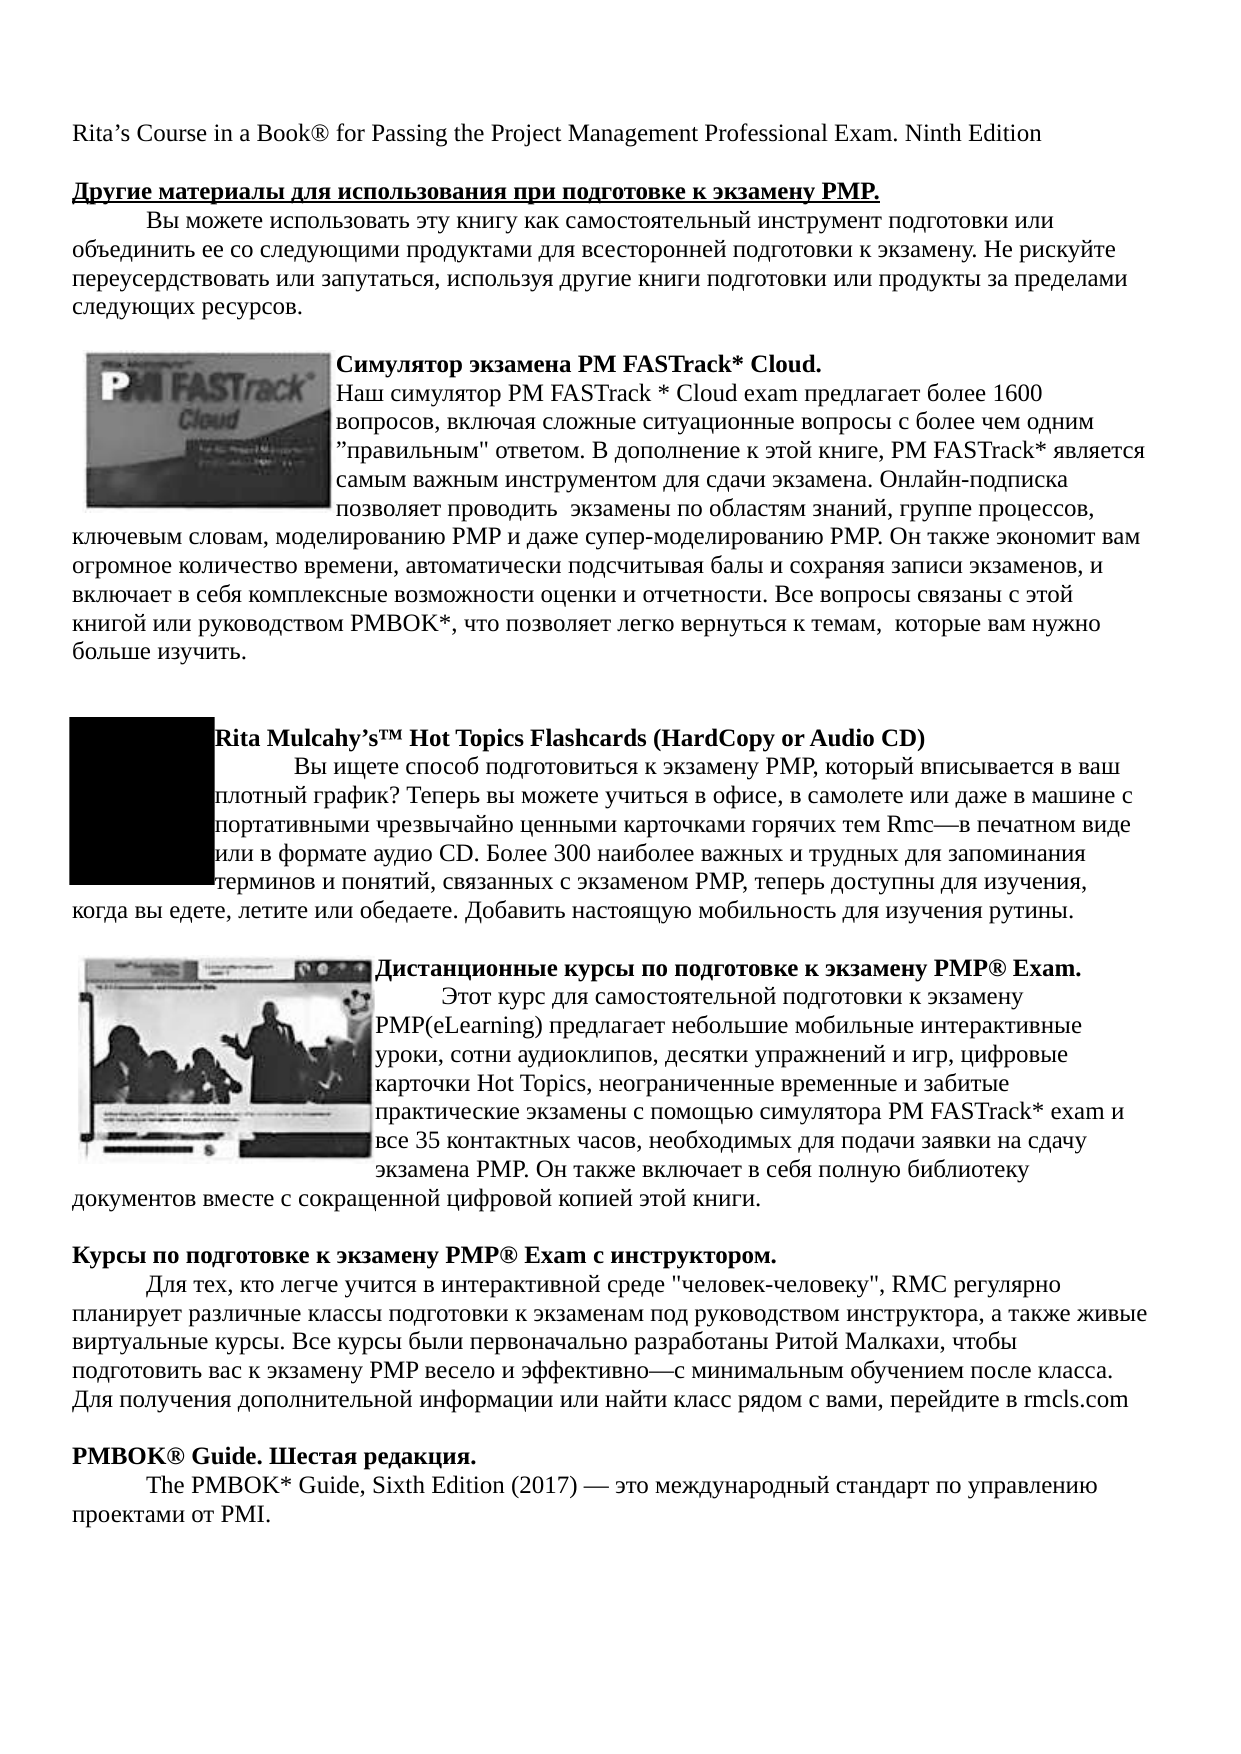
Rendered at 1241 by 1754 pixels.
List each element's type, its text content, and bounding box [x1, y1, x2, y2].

text Вы ищете способ подготовиться к экзамену PMP, который вписывается в ваш плотный график? Теперь вы можете учиться в офисе, в самолете или даже в машине с портативными чрезвычайно ценными карточками горячих тем Rmc—в печатном виде или в формате аудио CD. Более 300 наиболее важных и трудных для запоминания терминов и понятий, связанных с экзаменом PMP, теперь доступны для изучения, когда вы едете, летите или обедаете. Добавить настоящую мобильность для изучения рутины. [72, 751, 1149, 924]
picture [77, 955, 375, 1164]
text Rita Mulcahy’s™ Hot Topics Flashcards (HardCopy or Audio CD) [215, 723, 1149, 751]
text Наш симулятор PM FASTrack * Cloud exam предлагает более 1600 вопросов, включая сложные ситуационные вопросы с более чем одним ”правильным" ответом. В дополнение к этой книге, PM FASTrack* является самым важным инструментом для сдачи экзамена. Онлайн-подписка позволяет проводить экзамены по областям знаний, группе процессов, ключевым словам, моделированию PMP и даже супер-моделированию PMP. Он также экономит вам огромное количество времени, автоматически подсчитывая балы и сохраняя записи экзаменов, и включает в себя комплексные возможности оценки и отчетности. Все вопросы связаны с этой книгой или руководством PMBOK*, что позволяет легко вернуться к темам, которые вам нужно больше изучить. [72, 378, 1149, 665]
picture [82, 350, 336, 513]
picture [69, 717, 215, 885]
text Дистанционные курсы по подготовке к экзамену PMP® Exam. [72, 953, 1149, 981]
text Этот курс для самостоятельной подготовки к экзамену PMP(eLearning) предлагает небольшие мобильные интерактивные уроки, сотни аудиоклипов, десятки упражнений и игр, цифровые карточки Hot Topics, неограниченные временные и забитые практические экзамены с помощью симулятора PM FASTrack* exam и все 35 контактных часов, необходимых для подачи заявки на сдачу экзамена PMP. Он также включает в себя полную библиотеку документов вместе с сокращенной цифровой копией этой книги. [72, 981, 1149, 1211]
text Вы можете использовать эту книгу как самостоятельный инструмент подготовки или объединить ее со следующими продуктами для всесторонней подготовки к экзамену. Не рискуйте переусердствовать или запутаться, используя другие книги подготовки или продукты за пределами следующих ресурсов. [72, 205, 1149, 320]
text Курсы по подготовке к экзамену PMP® Exam с инструктором. [72, 1240, 1149, 1269]
text The PMBOK* Guide, Sixth Edition (2017) — это международный стандарт по управлению проектами от PMI. [72, 1470, 1149, 1528]
text Cимулятор экзамена PM FASTrack* Cloud. [72, 349, 1149, 378]
text PMBOK® Guide. Шестая редакция. [72, 1441, 1149, 1470]
text Для тех, кто легче учится в интерактивной среде "человек-человеку", RMC регулярно планирует различные классы подготовки к экзаменам под руководством инструктора, а также живые виртуальные курсы. Все курсы были первоначально разработаны Ритой Малкахи, чтобы подготовить вас к экзамену PMP весело и эффективно—с минимальным обучением после класса. Для получения дополнительной информации или найти класс рядом с вами, перейдите в rmcls.com [72, 1269, 1149, 1413]
text Другие материалы для использования при подготовке к экзамену PMP. [72, 176, 1149, 205]
